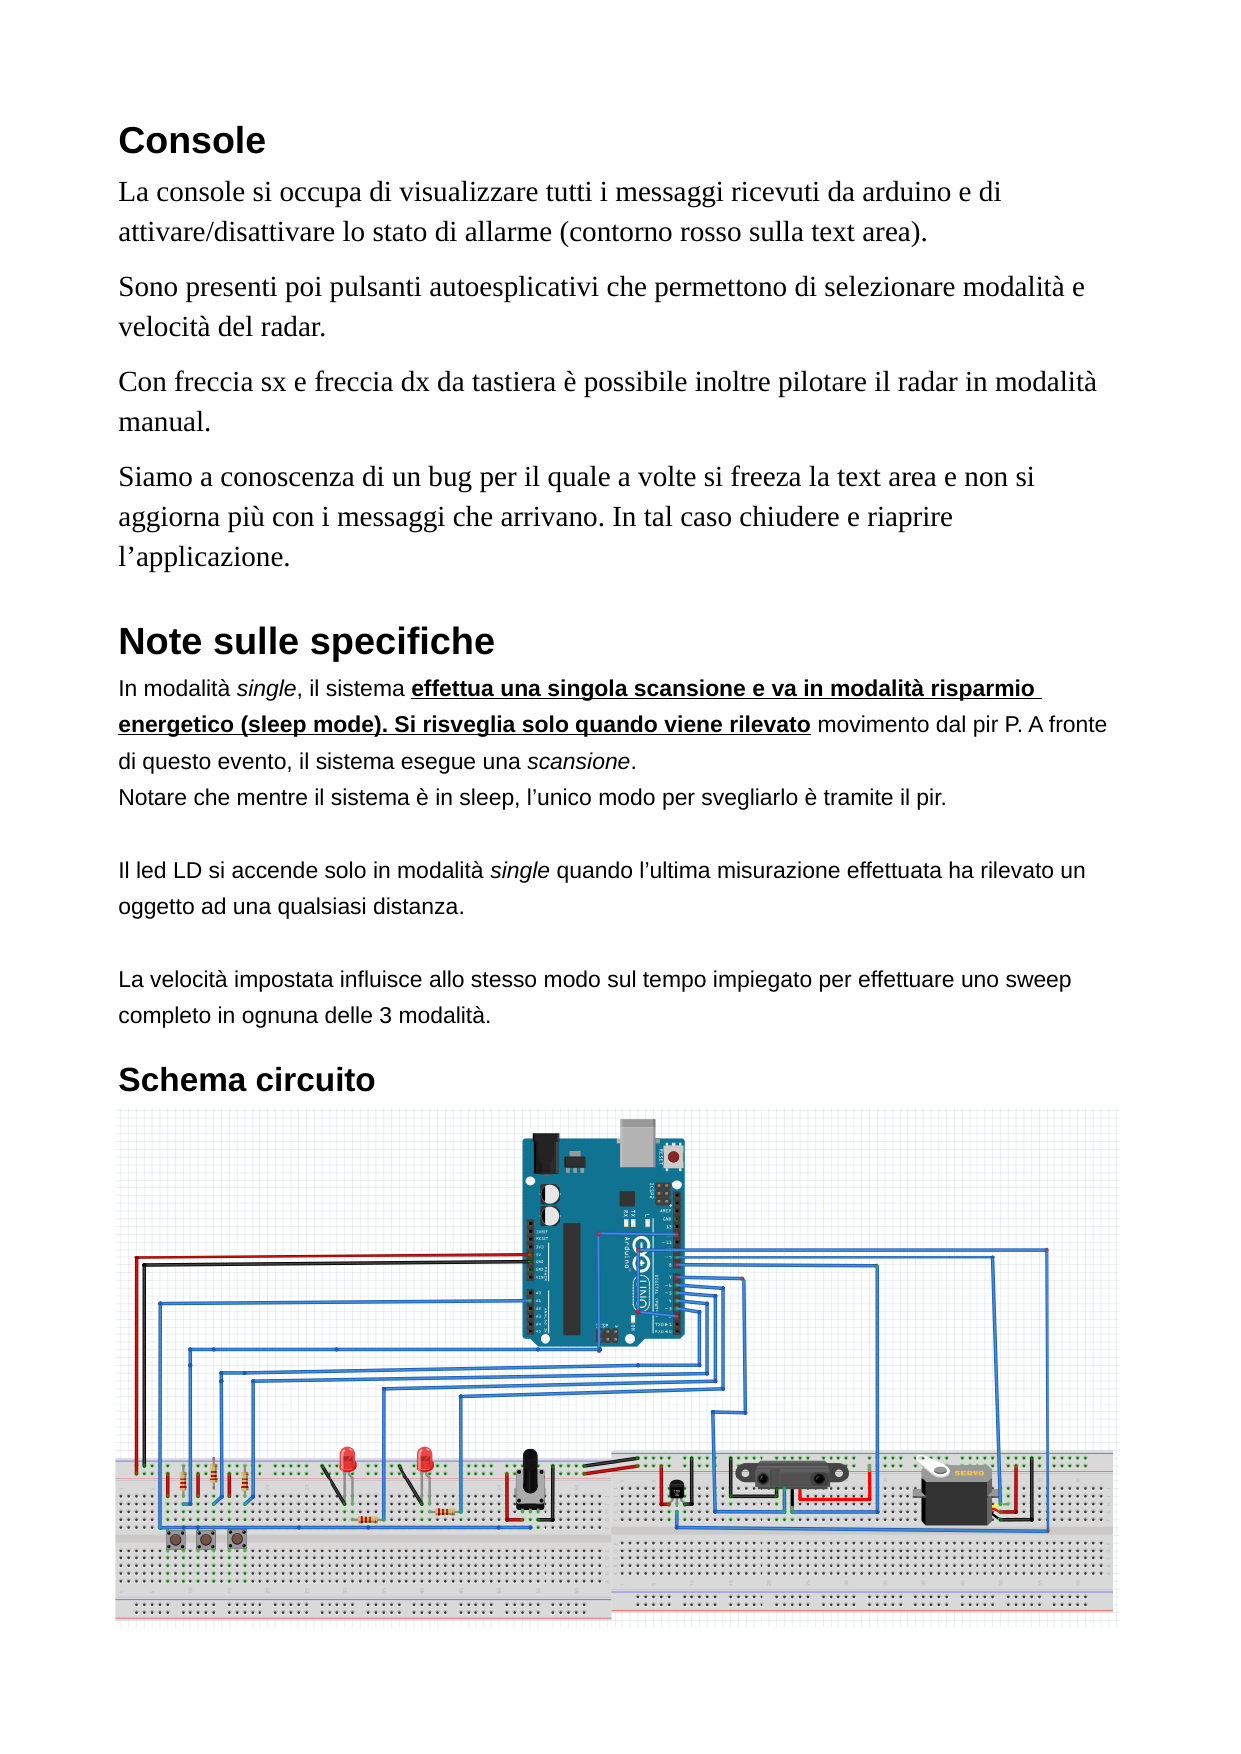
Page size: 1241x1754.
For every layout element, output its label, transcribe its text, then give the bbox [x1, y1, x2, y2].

subtitle Note sulle specifiche [118, 619, 1122, 663]
subtitle Console [118, 118, 1122, 161]
text Notare che mentre il sistema è in sleep, l’unico modo per svegliarlo è tramite il pir. [118, 784, 1122, 811]
text In modalità single, il sistema effettua una singola scansione e va in modalità risparmio energetico (sleep mode). Si risveglia solo quando viene rilevato movimento dal pir P. A fronte di questo evento, il sistema esegue una scansione. [118, 675, 1122, 774]
subtitle Schema circuito [118, 1059, 1122, 1098]
text Il led LD si accende solo in modalità single quando l’ultima misurazione effettuata ha rilevato un oggetto ad una qualsiasi distanza. [118, 857, 1122, 919]
text Sono presenti poi pulsanti autoesplicativi che permettono di selezionare modalità e velocità del radar. [118, 269, 1122, 342]
picture [115, 1108, 1120, 1627]
text Siamo a conoscenza di un bug per il quale a volte si freeza la text area e non si aggiorna più con i messaggi che arrivano. In tal caso chiudere e riaprire l’applicazione. [118, 459, 1122, 573]
text La velocità impostata influisce allo stesso modo sul tempo impiegato per effettuare uno sweep completo in ognuna delle 3 modalità. [118, 966, 1122, 1029]
text La console si occupa di visualizzare tutti i messaggi ricevuti da arduino e di attivare/disattivare lo stato di allarme (contorno rosso sulla text area). [118, 174, 1122, 247]
text Con freccia sx e freccia dx da tastiera è possibile inoltre pilotare il radar in modalità manual. [118, 364, 1122, 437]
